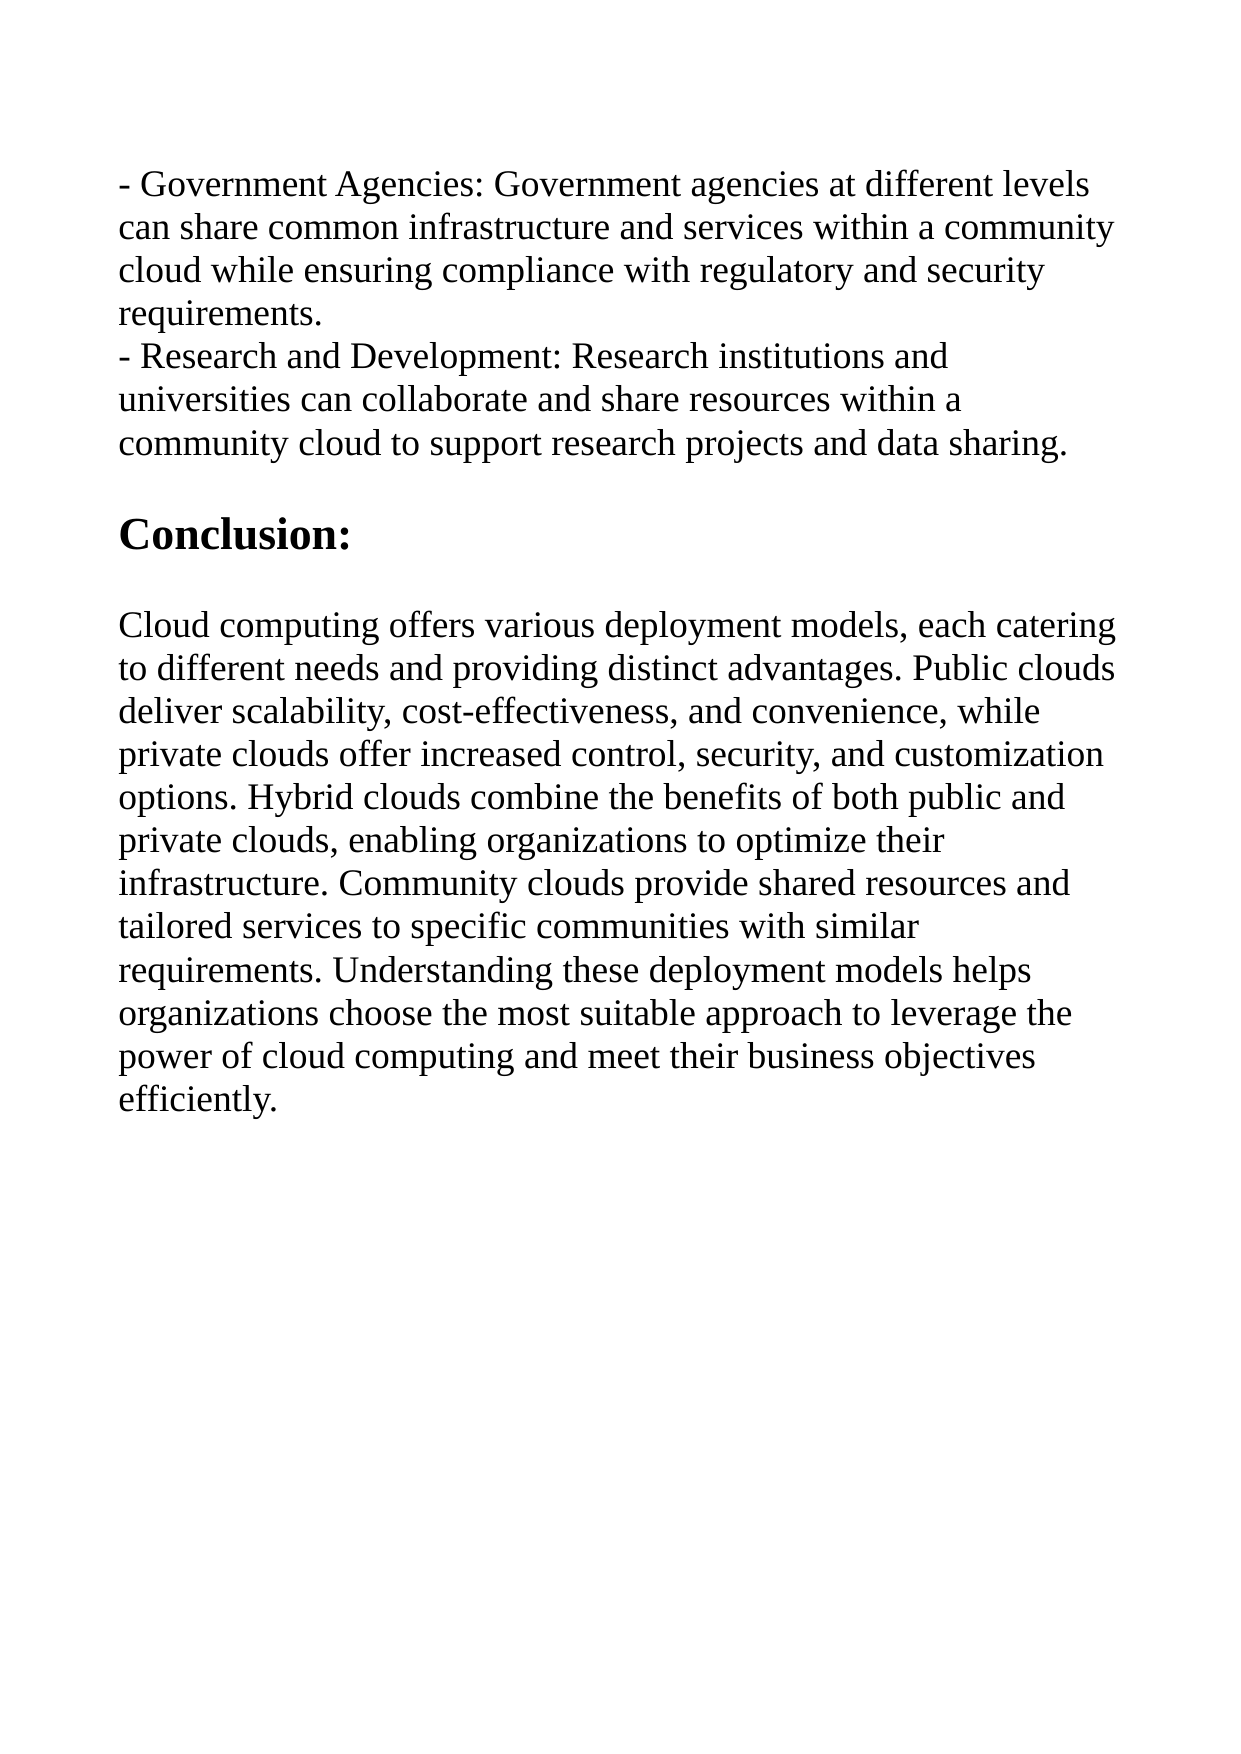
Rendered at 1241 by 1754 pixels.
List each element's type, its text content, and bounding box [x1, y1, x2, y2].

text - Government Agencies: Government agencies at different levels can share common infrastructure and services within a community cloud while ensuring compliance with regulatory and security requirements. [118, 161, 1122, 334]
text Conclusion: [118, 506, 1122, 559]
text - Research and Development: Research institutions and universities can collaborate and share resources within a community cloud to support research projects and data sharing. [118, 334, 1122, 463]
text Cloud computing offers various deployment models, each catering to different needs and providing distinct advantages. Public clouds deliver scalability, cost-effectiveness, and convenience, while private clouds offer increased control, security, and customization options. Hybrid clouds combine the benefits of both public and private clouds, enabling organizations to optimize their infrastructure. Community clouds provide shared resources and tailored services to specific communities with similar requirements. Understanding these deployment models helps organizations choose the most suitable approach to leverage the power of cloud computing and meet their business objectives efficiently. [118, 602, 1122, 1119]
